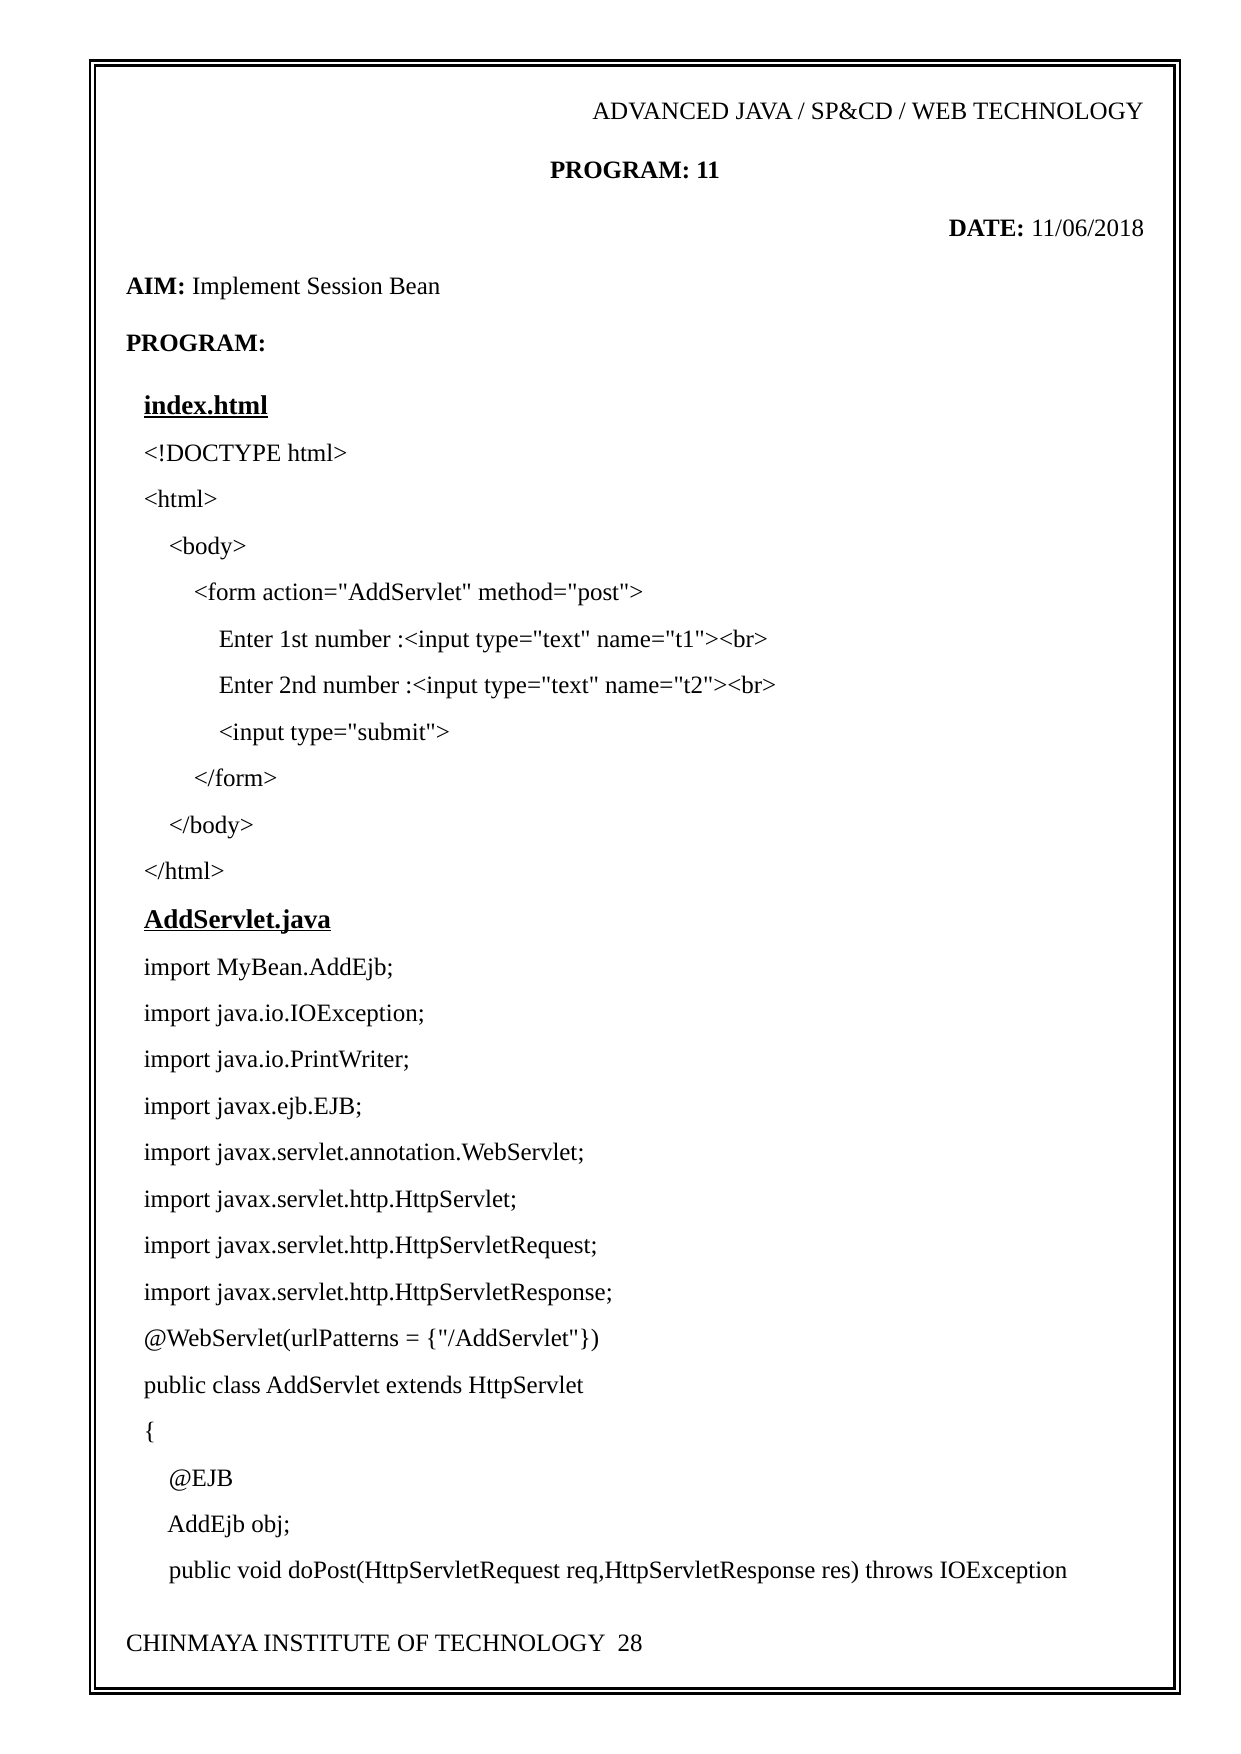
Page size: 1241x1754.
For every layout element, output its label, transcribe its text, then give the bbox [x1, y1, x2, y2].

text <body> [143, 531, 1126, 560]
text </body> [143, 810, 1126, 838]
text Enter 2nd number :<input type="text" name="t2"><br> [143, 670, 1126, 699]
text @WebServlet(urlPatterns = {"/AddServlet"}) [143, 1323, 1126, 1352]
text public void doPost(HttpServletRequest req,HttpServletResponse res) throws IOException [143, 1556, 1173, 1584]
text import javax.servlet.http.HttpServletResponse; [143, 1277, 1126, 1306]
text </html> [143, 856, 1126, 885]
text DATE: 11/06/2018 [126, 213, 1144, 242]
text import java.io.PrintWriter; [143, 1044, 1126, 1073]
text <input type="submit"> [143, 717, 1126, 746]
text PROGRAM: 11 [126, 155, 1144, 184]
text AIM: Implement Session Bean [126, 271, 1144, 299]
text import javax.servlet.http.HttpServlet; [143, 1184, 1126, 1213]
text import javax.ejb.EJB; [143, 1091, 1126, 1120]
text </form> [143, 763, 1126, 792]
text @EJB [143, 1463, 1126, 1491]
text <!DOCTYPE html> [143, 438, 1126, 467]
text Enter 1st number :<input type="text" name="t1"><br> [143, 624, 1126, 653]
text AddEjb obj; [143, 1509, 1126, 1538]
text import MyBean.AddEjb; [143, 952, 1126, 980]
text <html> [143, 484, 1126, 513]
text import java.io.IOException; [143, 998, 1126, 1027]
text index.html [143, 389, 1126, 420]
text { [143, 1416, 1126, 1445]
text AddServlet.java [143, 903, 1126, 934]
text PROGRAM: [126, 328, 1144, 357]
text <form action="AddServlet" method="post"> [143, 577, 1126, 606]
text public class AddServlet extends HttpServlet [143, 1370, 1126, 1398]
text import javax.servlet.http.HttpServletRequest; [143, 1230, 1126, 1259]
text import javax.servlet.annotation.WebServlet; [143, 1137, 1126, 1166]
